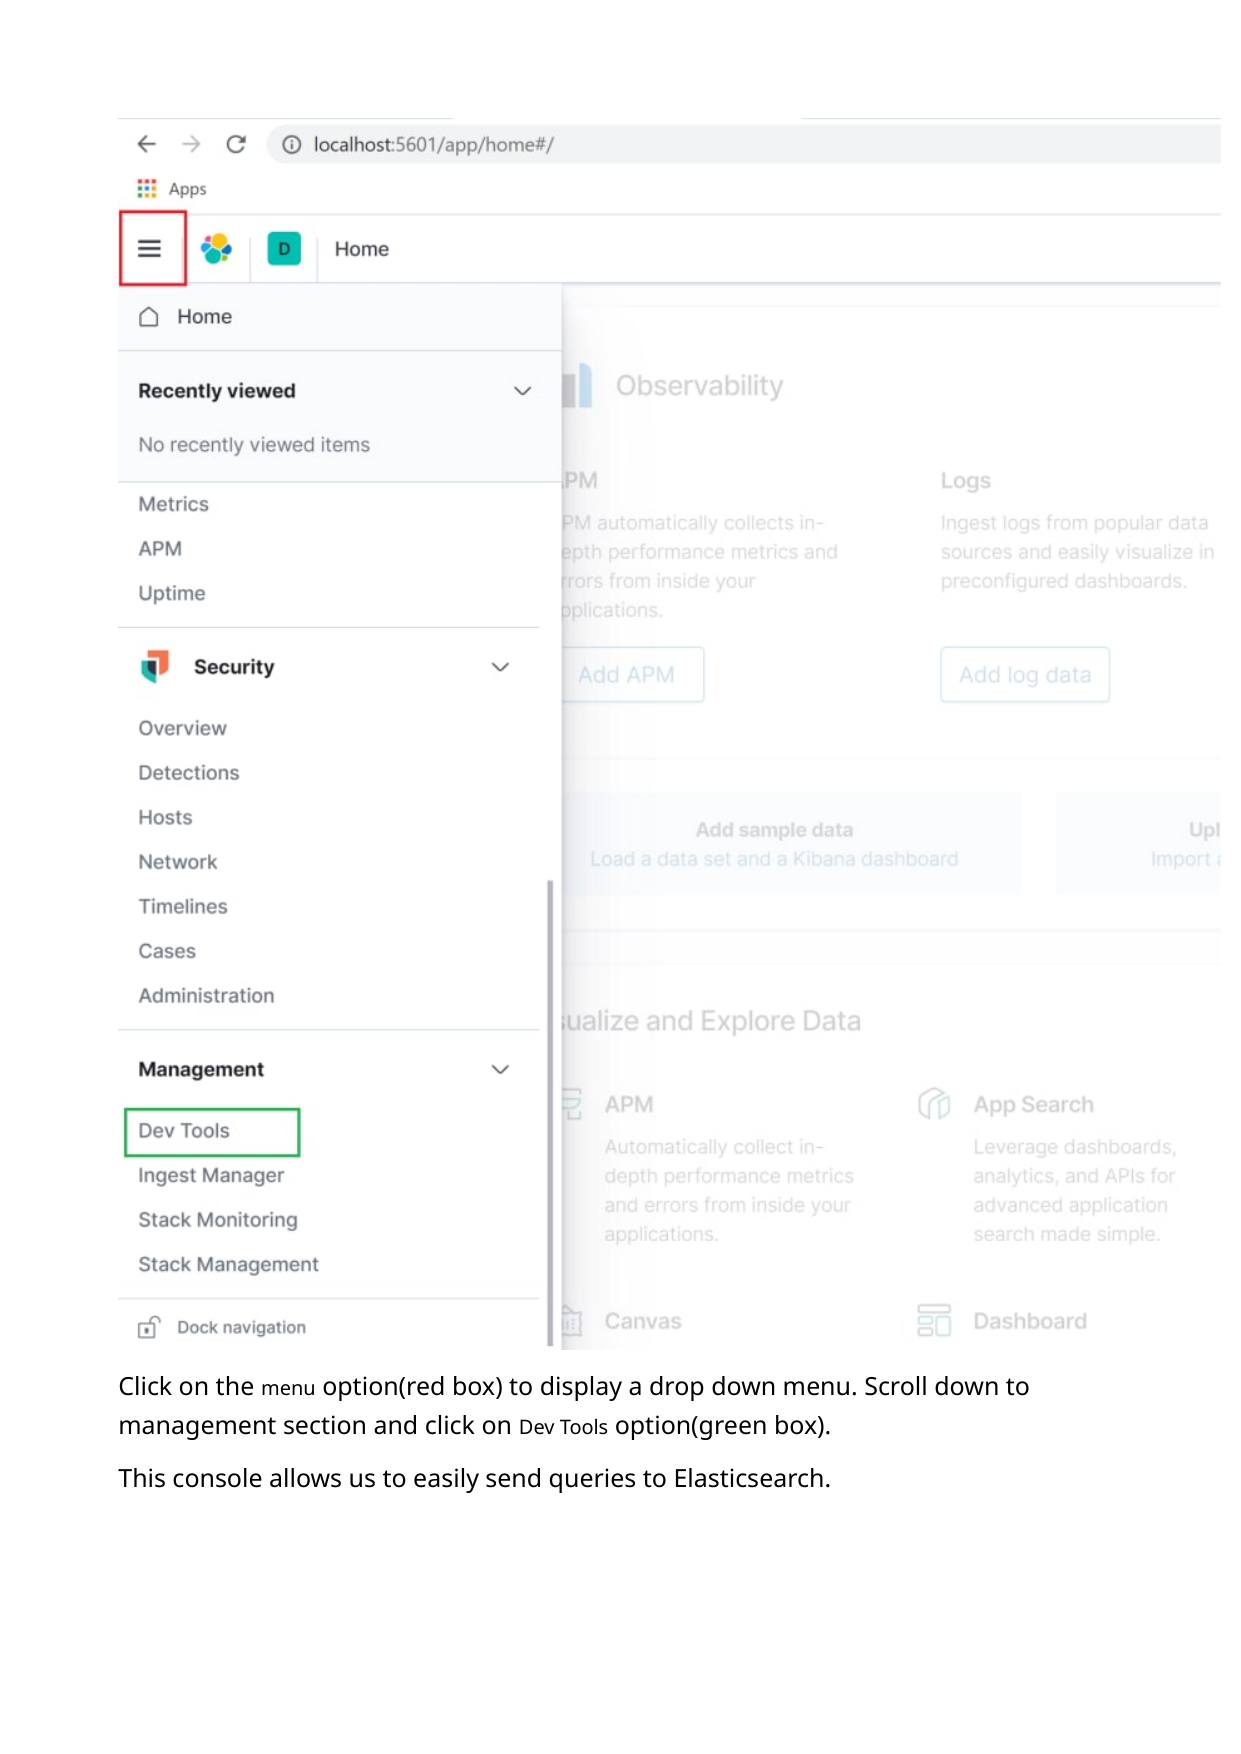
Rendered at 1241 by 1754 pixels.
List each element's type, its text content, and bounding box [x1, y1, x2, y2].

text This console allows us to easily send queries to Elasticsearch. [118, 1461, 1122, 1495]
text Click on the menu option(red box) to display a drop down menu. Scroll down to management section and click on Dev Tools option(green box). [118, 1368, 1122, 1441]
picture [118, 118, 1221, 1350]
